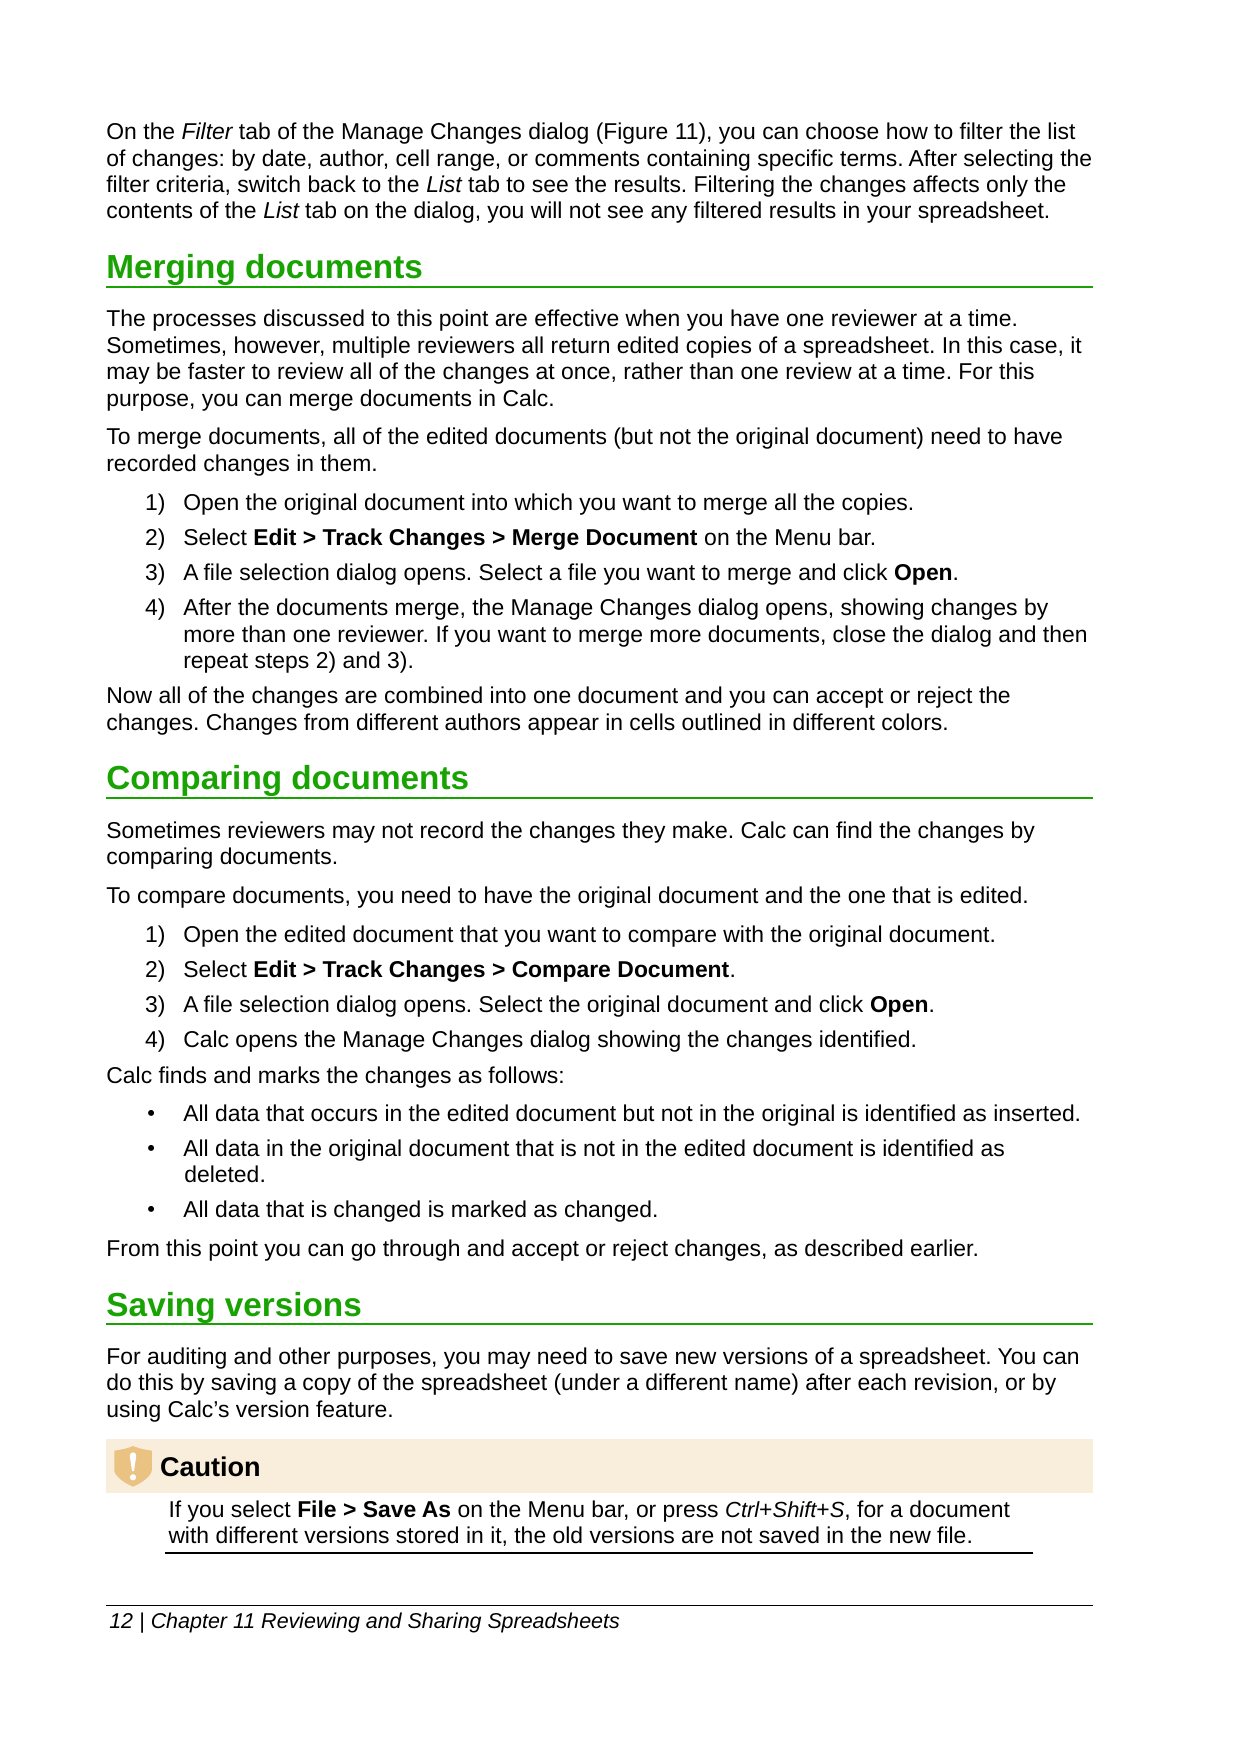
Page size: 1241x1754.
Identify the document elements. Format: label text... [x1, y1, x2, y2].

subtitle Comparing documents [106, 758, 1093, 797]
text On the Filter tab of the Manage Changes dialog (Figure 11), you can choose how to filter the list of changes: by date, author, cell range, or comments containing specific terms. After selecting the filter criteria, switch back to the List tab to see the results. Filtering the changes affects only the contents of the List tab on the dialog, you will not see any filtered results in your spreadsheet. [106, 118, 1093, 223]
list All data that is changed is marked as changed. [144, 1193, 1093, 1226]
list To merge documents, all of the edited documents (but not the original document) need to have recorded changes in them. [106, 423, 1093, 476]
text The processes discussed to this point are effective when you have one reviewer at a time. Sometimes, however, multiple reviewers all return edited copies of a spreadsheet. In this case, it may be faster to review all of the changes at once, rather than one review at a time. For this purpose, you can merge documents in Calc. [106, 305, 1093, 411]
list After the documents merge, the Manage Changes dialog opens, showing changes by more than one reviewer. If you want to merge more documents, close the dialog and then repeat steps 2 and 3. [165, 594, 1093, 673]
subtitle Caution [106, 1439, 1093, 1493]
text From this point you can go through and accept or reject changes, as described earlier. [106, 1234, 1093, 1261]
text If you select File > Save As on the Menu bar, or press Ctrl+Shift+S, for a document with different versions stored in it, the old versions are not saved in the new file. [165, 1493, 1033, 1552]
list Calc opens the Manage Changes dialog showing the changes identified. [165, 1026, 1093, 1053]
subtitle Merging documents [106, 247, 1093, 286]
list A file selection dialog opens. Select the original document and click Open. [165, 991, 1093, 1017]
text For auditing and other purposes, you may need to save new versions of a spreadsheet. You can do this by saving a copy of the spreadsheet (under a different name) after each revision, or by using Calc’s version feature. [106, 1343, 1093, 1422]
list Select Edit > Track Changes > Compare Document. [165, 956, 1093, 982]
list Open the edited document that you want to compare with the original document. [165, 921, 1093, 947]
text Now all of the changes are combined into one document and you can accept or reject the changes. Changes from different authors appear in cells outlined in different colors. [106, 682, 1093, 735]
list Select Edit > Track Changes > Merge Document on the Menu bar. [165, 524, 1093, 550]
list To compare documents, you need to have the original document and the one that is edited. [106, 882, 1093, 908]
list Open the original document into which you want to merge all the copies. [165, 488, 1093, 515]
list Calc finds and marks the changes as follows: [106, 1062, 1093, 1088]
text Sometimes reviewers may not record the changes they make. Calc can find the changes by comparing documents. [106, 817, 1093, 869]
list All data that occurs in the edited document but not in the original is identified as inserted. [144, 1097, 1093, 1126]
list A file selection dialog opens. Select a file you want to merge and click Open. [165, 559, 1093, 585]
list All data in the original document that is not in the edited document is identified as deleted. [144, 1132, 1093, 1188]
subtitle Saving versions [106, 1284, 1093, 1323]
